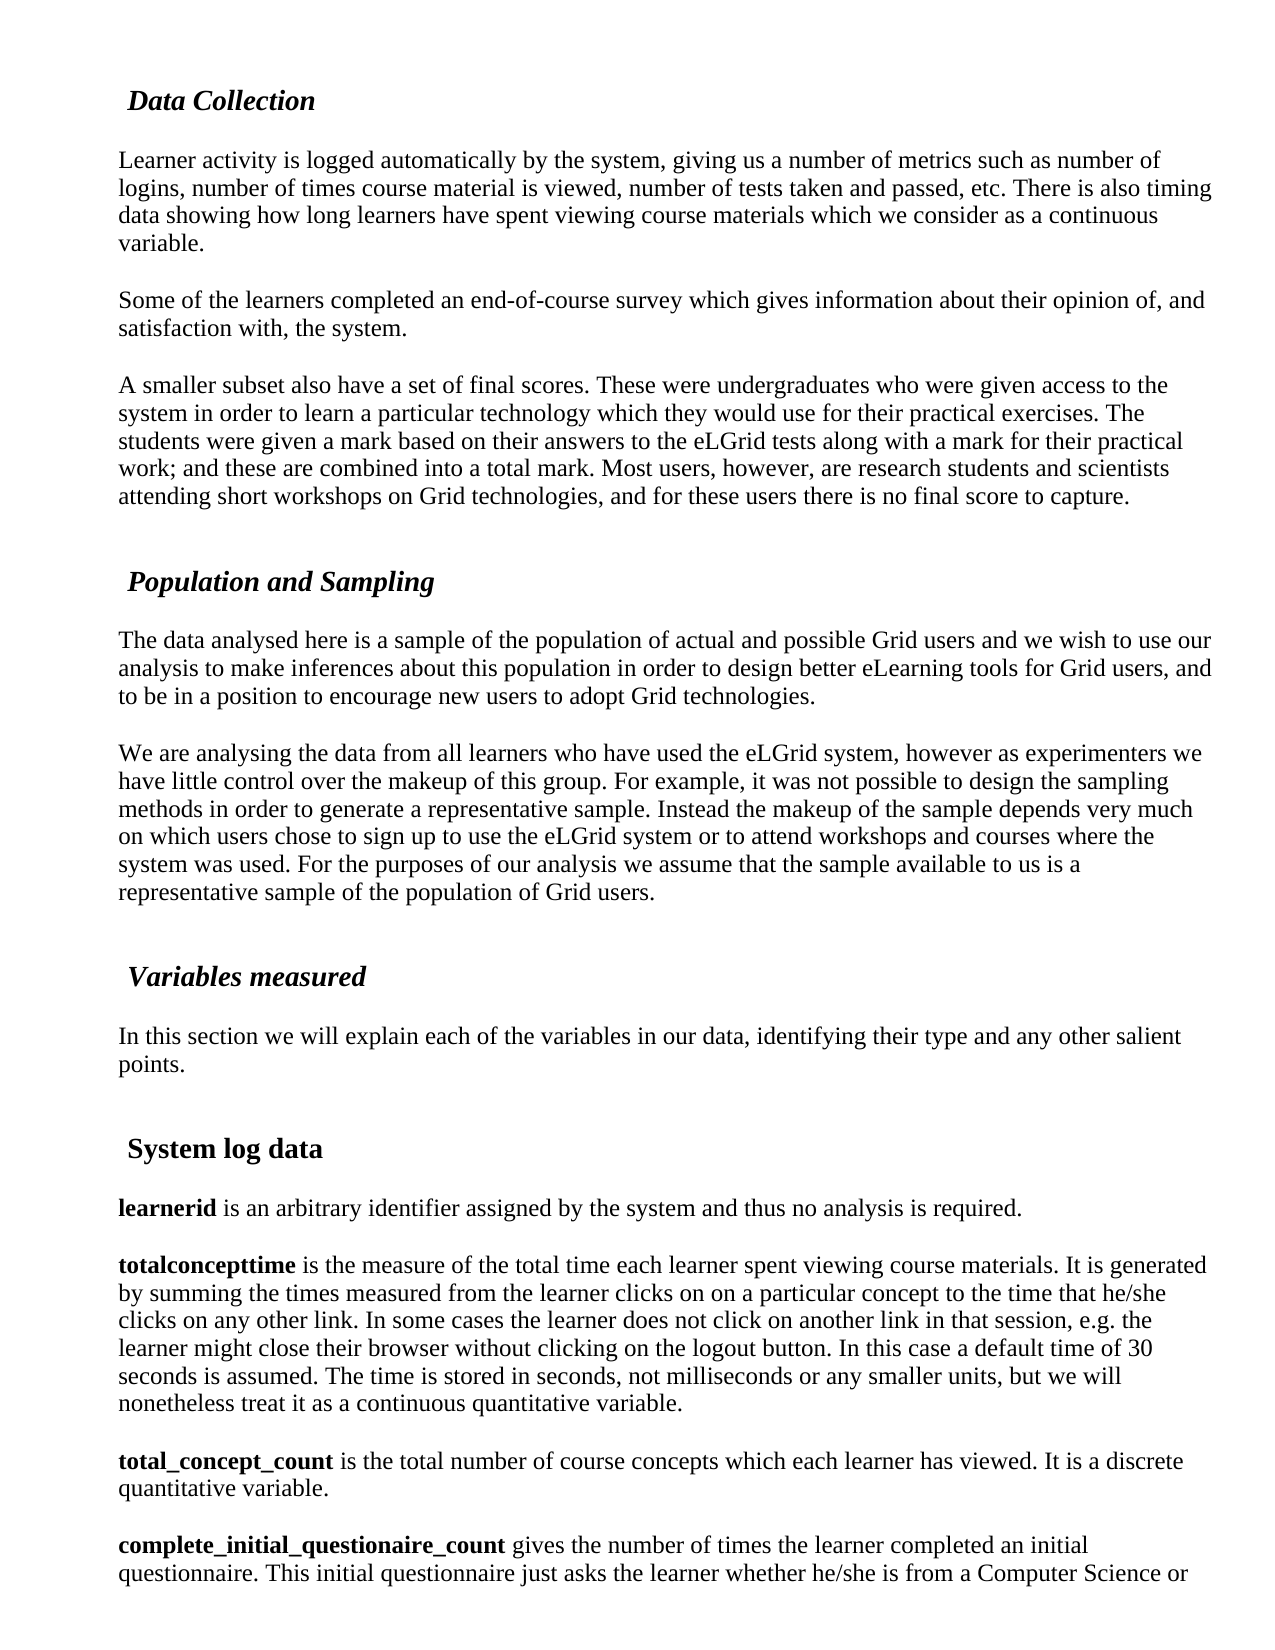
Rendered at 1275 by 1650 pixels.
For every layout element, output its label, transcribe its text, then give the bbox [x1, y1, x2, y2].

subtitle Population and Sampling [127, 564, 1207, 597]
text learnerid is an arbitrary identifier assigned by the system and thus no analysis is required. [118, 1194, 1216, 1222]
text Learner activity is logged automatically by the system, giving us a number of metrics such as number of logins, number of times course material is viewed, number of tests taken and passed, etc. There is also timing data showing how long learners have spent viewing course materials which we consider as a continuous variable. [118, 146, 1216, 257]
text complete_initial_questionaire_count gives the number of times the learner completed an initial questionnaire. This initial questionnaire just asks the learner whether he/she is from a Computer Science or [118, 1532, 1216, 1587]
subtitle Data Collection [127, 84, 1207, 117]
text The data analysed here is a sample of the population of actual and possible Grid users and we wish to use our analysis to make inferences about this population in order to design better eLearning tools for Grid users, and to be in a position to encourage new users to adopt Grid technologies. [118, 627, 1216, 710]
text A smaller subset also have a set of final scores. These were undergraduates who were given access to the system in order to learn a particular technology which they would use for their practical exercises. The students were given a mark based on their answers to the eLGrid tests along with a mark for their practical work; and these are combined into a total mark. Most users, however, are research students and scientists attending short workshops on Grid technologies, and for these users there is no final score to capture. [118, 371, 1216, 510]
text totalconcepttime is the measure of the total time each learner spent viewing course materials. It is generated by summing the times measured from the learner clicks on on a particular concept to the time that he/she clicks on any other link. In some cases the learner does not click on another link in that session, e.g. the learner might close their browser without clicking on the logout button. In this case a default time of 30 seconds is assumed. The time is stored in seconds, not milliseconds or any smaller units, but we will nonetheless treat it as a continuous quantitative variable. [118, 1251, 1216, 1417]
text In this section we will explain each of the variables in our data, identifying their type and any other salient points. [118, 1022, 1216, 1078]
subtitle Variables measured [127, 960, 1207, 993]
text We are analysing the data from all learners who have used the eLGrid system, however as experimenters we have little control over the makeup of this group. For example, it was not possible to design the sampling methods in order to generate a representative sample. Instead the makeup of the sample depends very much on which users chose to sign up to use the eLGrid system or to attend workshops and courses where the system was used. For the purposes of our analysis we assume that the sample available to us is a representative sample of the population of Grid users. [118, 739, 1216, 906]
subtitle System log data [127, 1132, 1207, 1164]
text Some of the learners completed an end-of-course survey which gives information about their opinion of, and satisfaction with, the system. [118, 287, 1216, 342]
text total_concept_count is the total number of course concepts which each learner has viewed. It is a discrete quantitative variable. [118, 1447, 1216, 1502]
